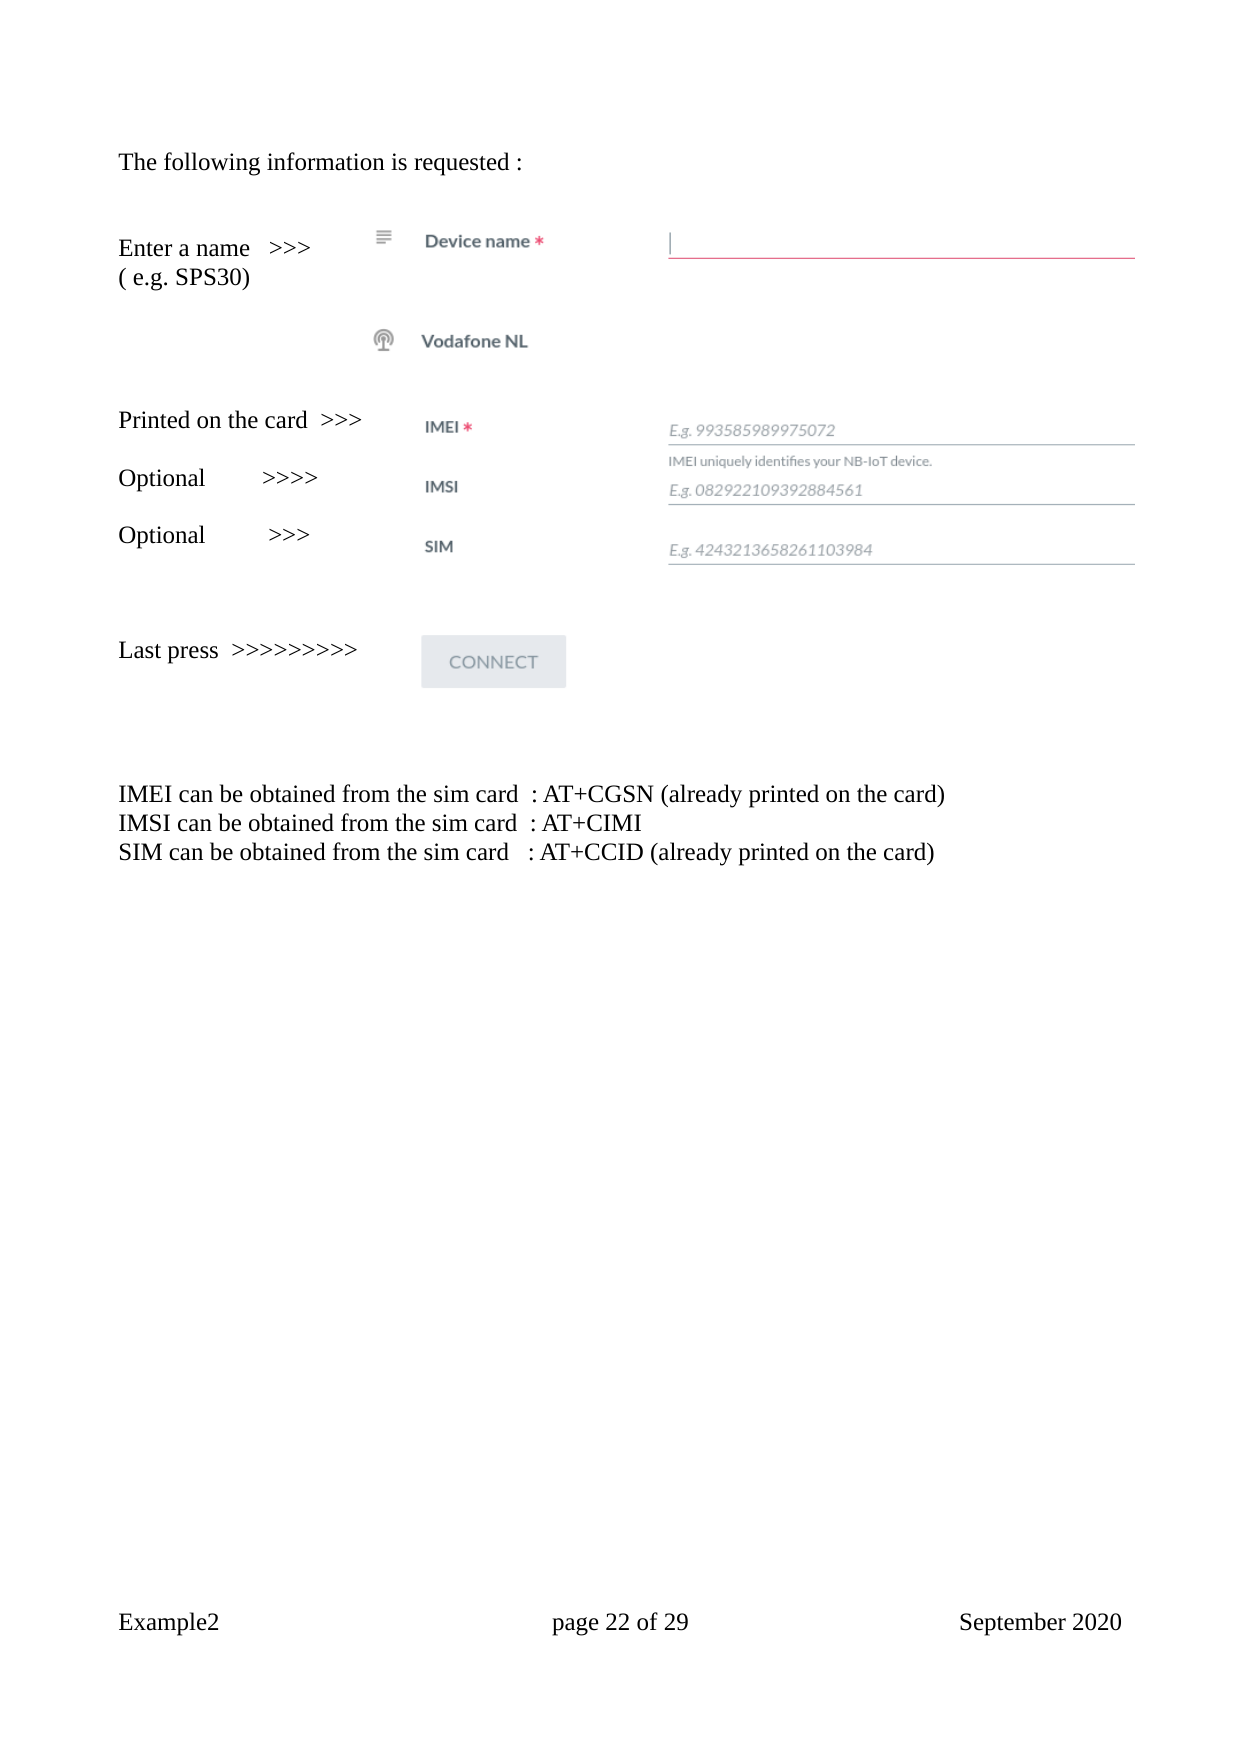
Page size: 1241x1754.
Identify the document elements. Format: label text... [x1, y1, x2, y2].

text SIM can be obtained from the sim card : AT+CCID (already printed on the card) [118, 837, 1122, 866]
text The following information is requested : [118, 147, 1122, 176]
text IMSI can be obtained from the sim card : AT+CIMI [118, 808, 1122, 837]
text ( e.g. SPS30) [118, 262, 364, 291]
text Last press >>>>>>>>> [118, 636, 364, 664]
text Enter a name >>> [118, 233, 364, 262]
picture [364, 213, 1135, 718]
text IMEI can be obtained from the sim card : AT+CGSN (already printed on the card) [118, 779, 1122, 808]
text Optional >>> [118, 521, 364, 549]
text Optional >>>> [118, 463, 364, 492]
text Printed on the card >>> [118, 406, 364, 434]
